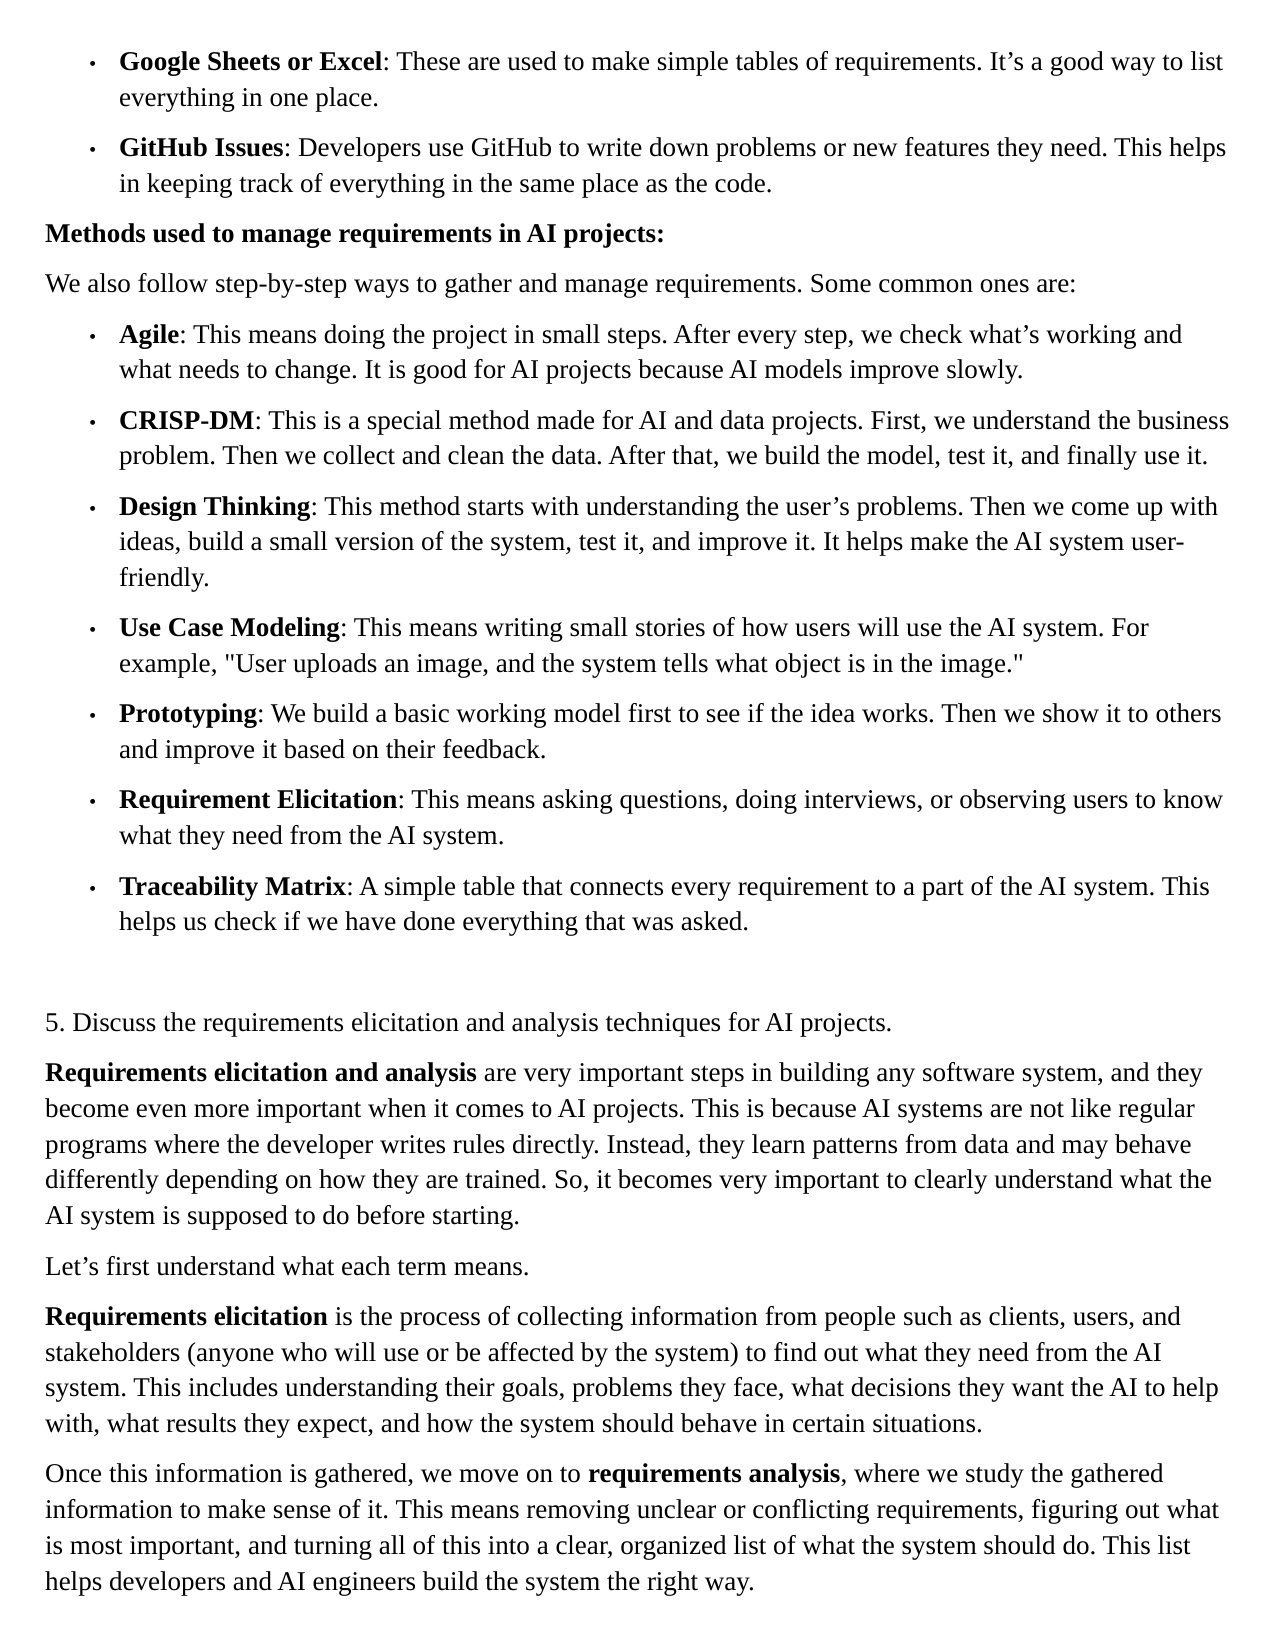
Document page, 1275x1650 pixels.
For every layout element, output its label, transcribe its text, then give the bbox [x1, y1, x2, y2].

list Design Thinking: This method starts with understanding the user’s problems. Then we come up with ideas, build a small version of the system, test it, and improve it. It helps make the AI system user-friendly. [89, 490, 1230, 592]
text Requirements elicitation and analysis are very important steps in building any software system, and they become even more important when it comes to AI projects. This is because AI systems are not like regular programs where the developer writes rules directly. Instead, they learn patterns from data and may behave differently depending on how they are trained. So, it becomes very important to clearly understand what the AI system is supposed to do before starting. [45, 1056, 1230, 1230]
list Requirement Elicitation: This means asking questions, doing interviews, or observing users to know what they need from the AI system. [89, 784, 1230, 851]
list Use Case Modeling: This means writing small stories of how users will use the AI system. For example, "User uploads an image, and the system tells what object is in the image." [89, 612, 1230, 678]
list Traceability Matrix: A simple table that connects every requirement to a part of the AI system. This helps us check if we have done everything that was asked. [89, 870, 1230, 937]
text Methods used to manage requirements in AI projects: [45, 217, 1230, 248]
list Google Sheets or Excel: These are used to make simple tables of requirements. It’s a good way to list everything in one place. [89, 45, 1230, 112]
text Requirements elicitation is the process of collecting information from people such as clients, users, and stakeholders (anyone who will use or be affected by the system) to find out what they need from the AI system. This includes understanding their goals, problems they face, what decisions they want the AI to help with, what results they expect, and how the system should behave in certain situations. [45, 1300, 1230, 1438]
text Let’s first understand what each term means. [45, 1249, 1230, 1281]
text 5. Discuss the requirements elicitation and analysis techniques for AI projects. [45, 1006, 1230, 1037]
list CRISP-DM: This is a special method made for AI and data projects. First, we understand the business problem. Then we collect and clean the data. After that, we build the model, test it, and finally use it. [89, 404, 1230, 471]
list GitHub Issues: Developers use GitHub to write down problems or new features they need. This helps in keeping track of everything in the same place as the code. [89, 131, 1230, 198]
text We also follow step-by-step ways to gather and manage requirements. Some common ones are: [45, 267, 1230, 298]
text Once this information is gathered, we move on to requirements analysis, where we study the gathered information to make sense of it. This means removing unclear or conflicting requirements, figuring out what is most important, and turning all of this into a clear, organized list of what the system should do. This list helps developers and AI engineers build the system the right way. [45, 1457, 1230, 1596]
list Prototyping: We build a basic working model first to see if the idea works. Then we show it to others and improve it based on their feedback. [89, 698, 1230, 764]
list Agile: This means doing the project in small steps. After every step, we check what’s working and what needs to change. It is good for AI projects because AI models improve slowly. [89, 318, 1230, 384]
